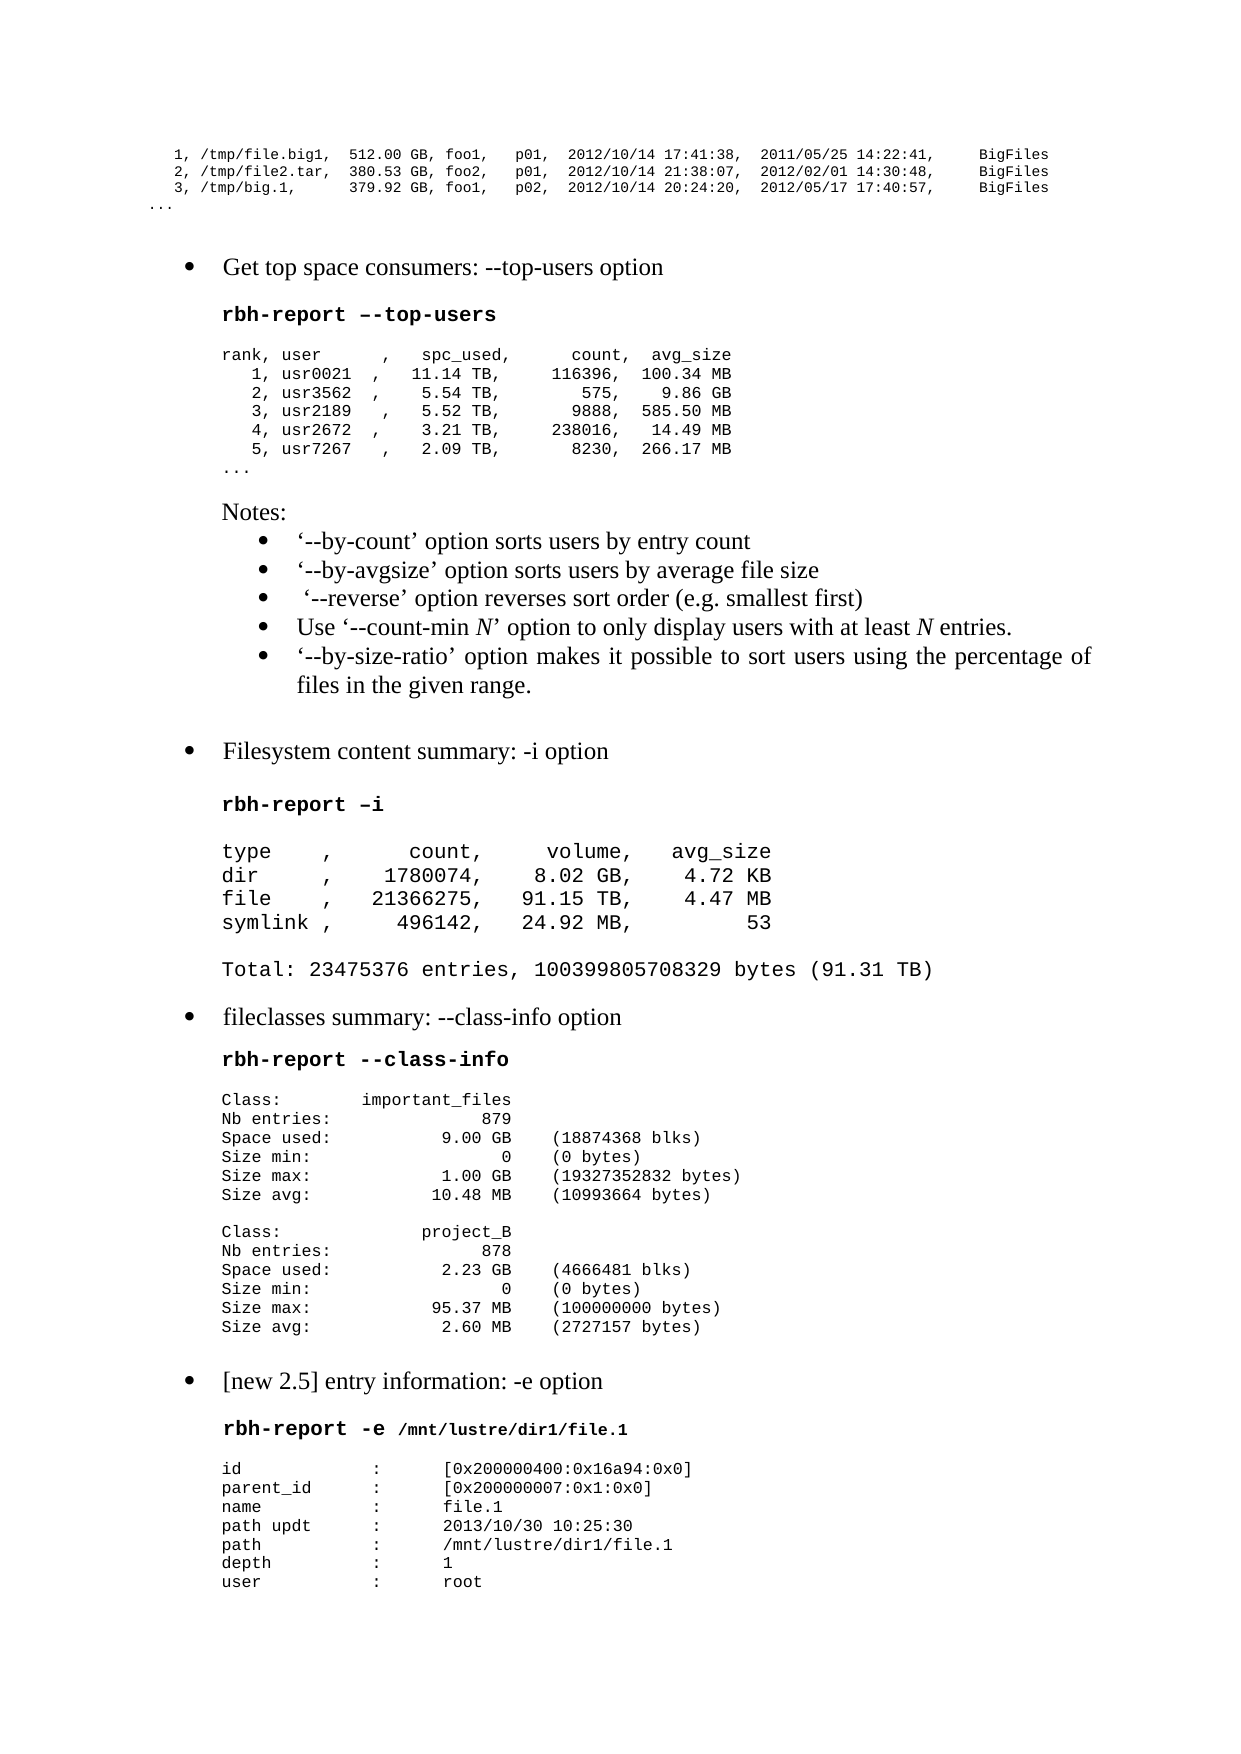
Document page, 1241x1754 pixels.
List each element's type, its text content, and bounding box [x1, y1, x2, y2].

list Use ‘--count-min N’ option to only display users with at least N entries. [259, 612, 1093, 641]
text Size avg: 2.60 MB (2727157 bytes) [221, 1318, 1093, 1337]
text 4, usr2672 , 3.21 TB, 238016, 14.49 MB [221, 422, 1093, 441]
text Space used: 2.23 GB (4666481 blks) [221, 1262, 1093, 1280]
text rank, user , spc_used, count, avg_size [221, 346, 1093, 365]
text rbh-report –i type , count, volume, avg_size [221, 794, 1093, 865]
text 2, /tmp/file2.tar, 380.53 GB, foo2, p01, 2012/10/14 21:38:07, 2012/02/01 14:30:48, BigFiles [148, 164, 1093, 181]
list ‘--by-avgsize’ option sorts users by average file size [259, 555, 1093, 583]
text path : /mnt/lustre/dir1/file.1 [221, 1536, 1093, 1555]
text Size avg: 10.48 MB (10993664 bytes) [221, 1186, 1093, 1205]
list ‘--by-count’ option sorts users by entry count [259, 526, 1093, 555]
text 1, usr0021 , 11.14 TB, 116396, 100.34 MB [221, 365, 1093, 384]
text ... [148, 197, 1093, 214]
text 5, usr7267 , 2.09 TB, 8230, 266.17 MB [221, 441, 1093, 459]
list rbh-report -e /mnt/lustre/dir1/file.1 [185, 1394, 1093, 1442]
text Class: important_files [221, 1092, 1093, 1111]
text parent_id : [0x200000007:0x1:0x0] [221, 1479, 1093, 1498]
text file , 21366275, 91.15 TB, 4.47 MB [221, 888, 1093, 912]
list ‘--reverse’ option reverses sort order (e.g. smallest first) [259, 583, 1093, 612]
text 3, usr2189 , 5.52 TB, 9888, 585.50 MB [221, 403, 1093, 422]
text Size min: 0 (0 bytes) [221, 1280, 1093, 1299]
text 2, usr3562 , 5.54 TB, 575, 9.86 GB [221, 384, 1093, 403]
text 3, /tmp/big.1, 379.92 GB, foo1, p02, 2012/10/14 20:24:20, 2012/05/17 17:40:57, BigFiles [148, 181, 1093, 197]
text dir , 1780074, 8.02 GB, 4.72 KB [221, 865, 1093, 888]
list fileclasses summary: --class-info option [185, 1002, 1093, 1031]
text depth : 1 [221, 1555, 1093, 1574]
list [new 2.5] entry information: -e option [185, 1366, 1093, 1394]
text Class: project_B [221, 1224, 1093, 1243]
text Size min: 0 (0 bytes) [221, 1148, 1093, 1167]
text Space used: 9.00 GB (18874368 blks) [221, 1129, 1093, 1148]
text name : file.1 [221, 1498, 1093, 1517]
text rbh-report –-top-users [185, 304, 1093, 328]
text id : [0x200000400:0x16a94:0x0] [148, 1461, 1093, 1479]
list Get top space consumers: --top-users option [185, 252, 1093, 280]
text rbh-report --class-info [221, 1049, 1093, 1073]
text 1, /tmp/file.big1, 512.00 GB, foo1, p01, 2012/10/14 17:41:38, 2011/05/25 14:22:41, BigFiles [148, 148, 1093, 164]
text Size max: 1.00 GB (19327352832 bytes) [221, 1167, 1093, 1186]
text ... Notes: [221, 459, 1093, 526]
text Size max: 95.37 MB (100000000 bytes) [221, 1299, 1093, 1318]
text user : root [221, 1574, 1093, 1593]
text Total: 23475376 entries, 100399805708329 bytes (91.31 TB) [221, 959, 1093, 983]
list ‘--by-size-ratio’ option makes it possible to sort users using the percentage of files in the given range. [259, 641, 1093, 698]
list Filesystem content summary: -i option [185, 736, 1093, 765]
text symlink , 496142, 24.92 MB, 53 [221, 912, 1093, 936]
text Nb entries: 879 [221, 1111, 1093, 1129]
text Nb entries: 878 [221, 1243, 1093, 1262]
text path updt : 2013/10/30 10:25:30 [221, 1517, 1093, 1536]
